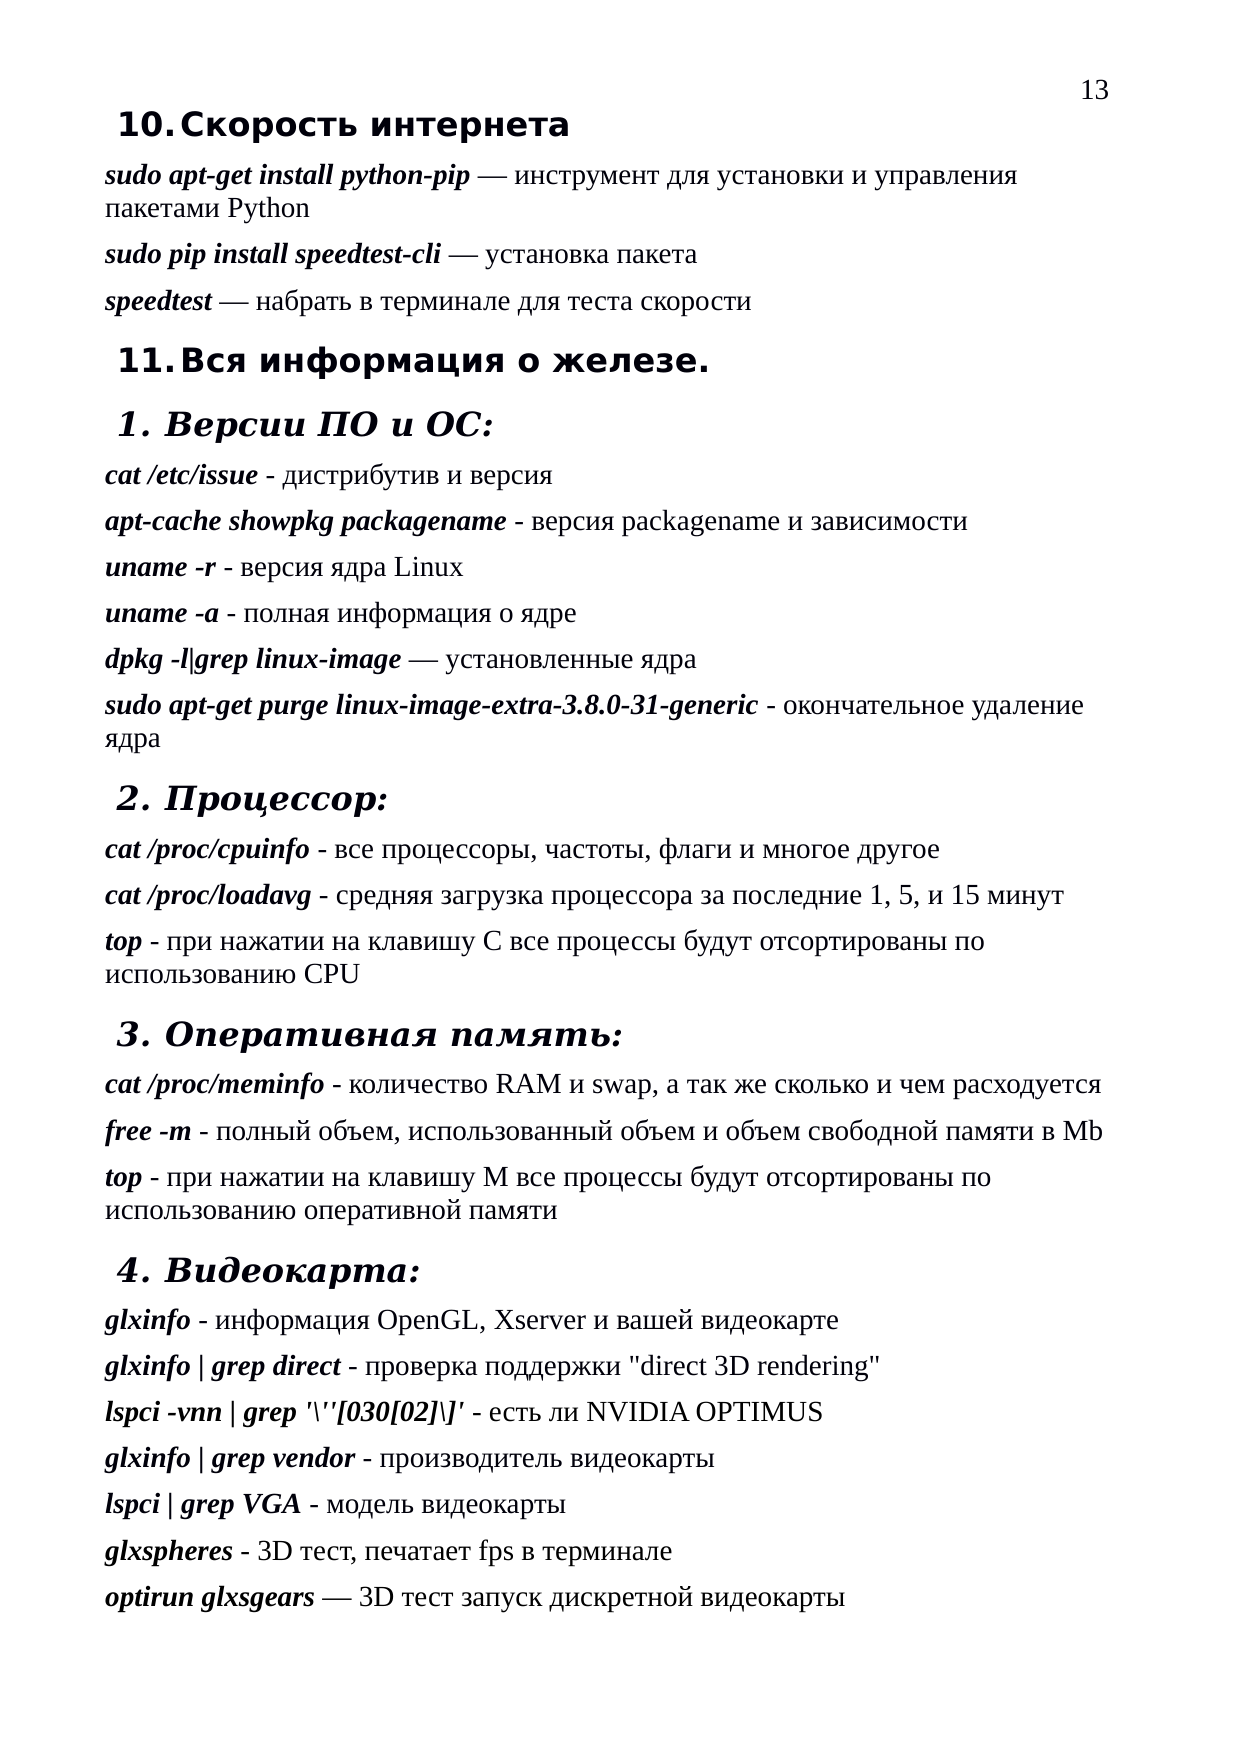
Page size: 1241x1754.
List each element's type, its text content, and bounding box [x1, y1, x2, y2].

text uname -r - версия ядра Linux [105, 549, 1123, 582]
text dpkg -l|grep linux-image — установленные ядра [105, 641, 1123, 674]
subtitle Видеокарта: [105, 1251, 1123, 1290]
subtitle Процессор: [105, 779, 1123, 818]
text lspci | grep VGA - модель видеокарты [105, 1487, 1123, 1520]
text top - при нажатии на клавишу C все процессы будут отсортированы по использованию CPU [105, 923, 1123, 990]
text top - при нажатии на клавишу M все процессы будут отсортированы по использованию оперативной памяти [105, 1159, 1123, 1226]
text cat /proc/loadavg - средняя загрузка процессора за последние 1, 5, и 15 минут [105, 877, 1123, 910]
text glxinfo | grep direct - проверка поддержки "direct 3D rendering" [105, 1348, 1123, 1382]
text apt-cache showpkg packagename - версия packagename и зависимости [105, 503, 1123, 536]
text glxinfo - информация OpenGL, Xserver и вашей видеокарте [105, 1302, 1123, 1336]
text optirun glxsgears — 3D тест запуск дискретной видеокарты [105, 1579, 1123, 1612]
text free -m - полный объем, использованный объем и объем свободной памяти в Mb [105, 1113, 1123, 1146]
text cat /proc/cpuinfo - все процессоры, частоты, флаги и многое другое [105, 831, 1123, 864]
text sudo apt-get install python-pip — инструмент для установки и управления пакетами Python [105, 157, 1123, 224]
text speedtest — набрать в терминале для теста скорости [105, 283, 1123, 316]
text glxspheres - 3D тест, печатает fps в терминале [105, 1533, 1123, 1566]
text uname -a - полная информация о ядре [105, 595, 1123, 628]
text sudo apt-get purge linux-image-extra-3.8.0-31-generic - окончательное удаление ядра [105, 687, 1123, 754]
text sudo pip install speedtest-cli — установка пакета [105, 237, 1123, 270]
text cat /etc/issue - дистрибутив и версия [105, 457, 1123, 490]
subtitle Скорость интернета [105, 105, 1123, 144]
text cat /proc/meminfo - количество RAM и swap, а так же сколько и чем расходуется [105, 1067, 1123, 1100]
subtitle Вся информация о железе. [105, 341, 1123, 380]
text lspci -vnn | grep '\''[030[02]\]' - есть ли NVIDIA OPTIMUS [105, 1394, 1123, 1428]
text glxinfo | grep vendor - производитель видеокарты [105, 1441, 1123, 1474]
subtitle Версии ПО и ОС: [105, 405, 1123, 444]
subtitle Оперативная память: [105, 1015, 1123, 1054]
